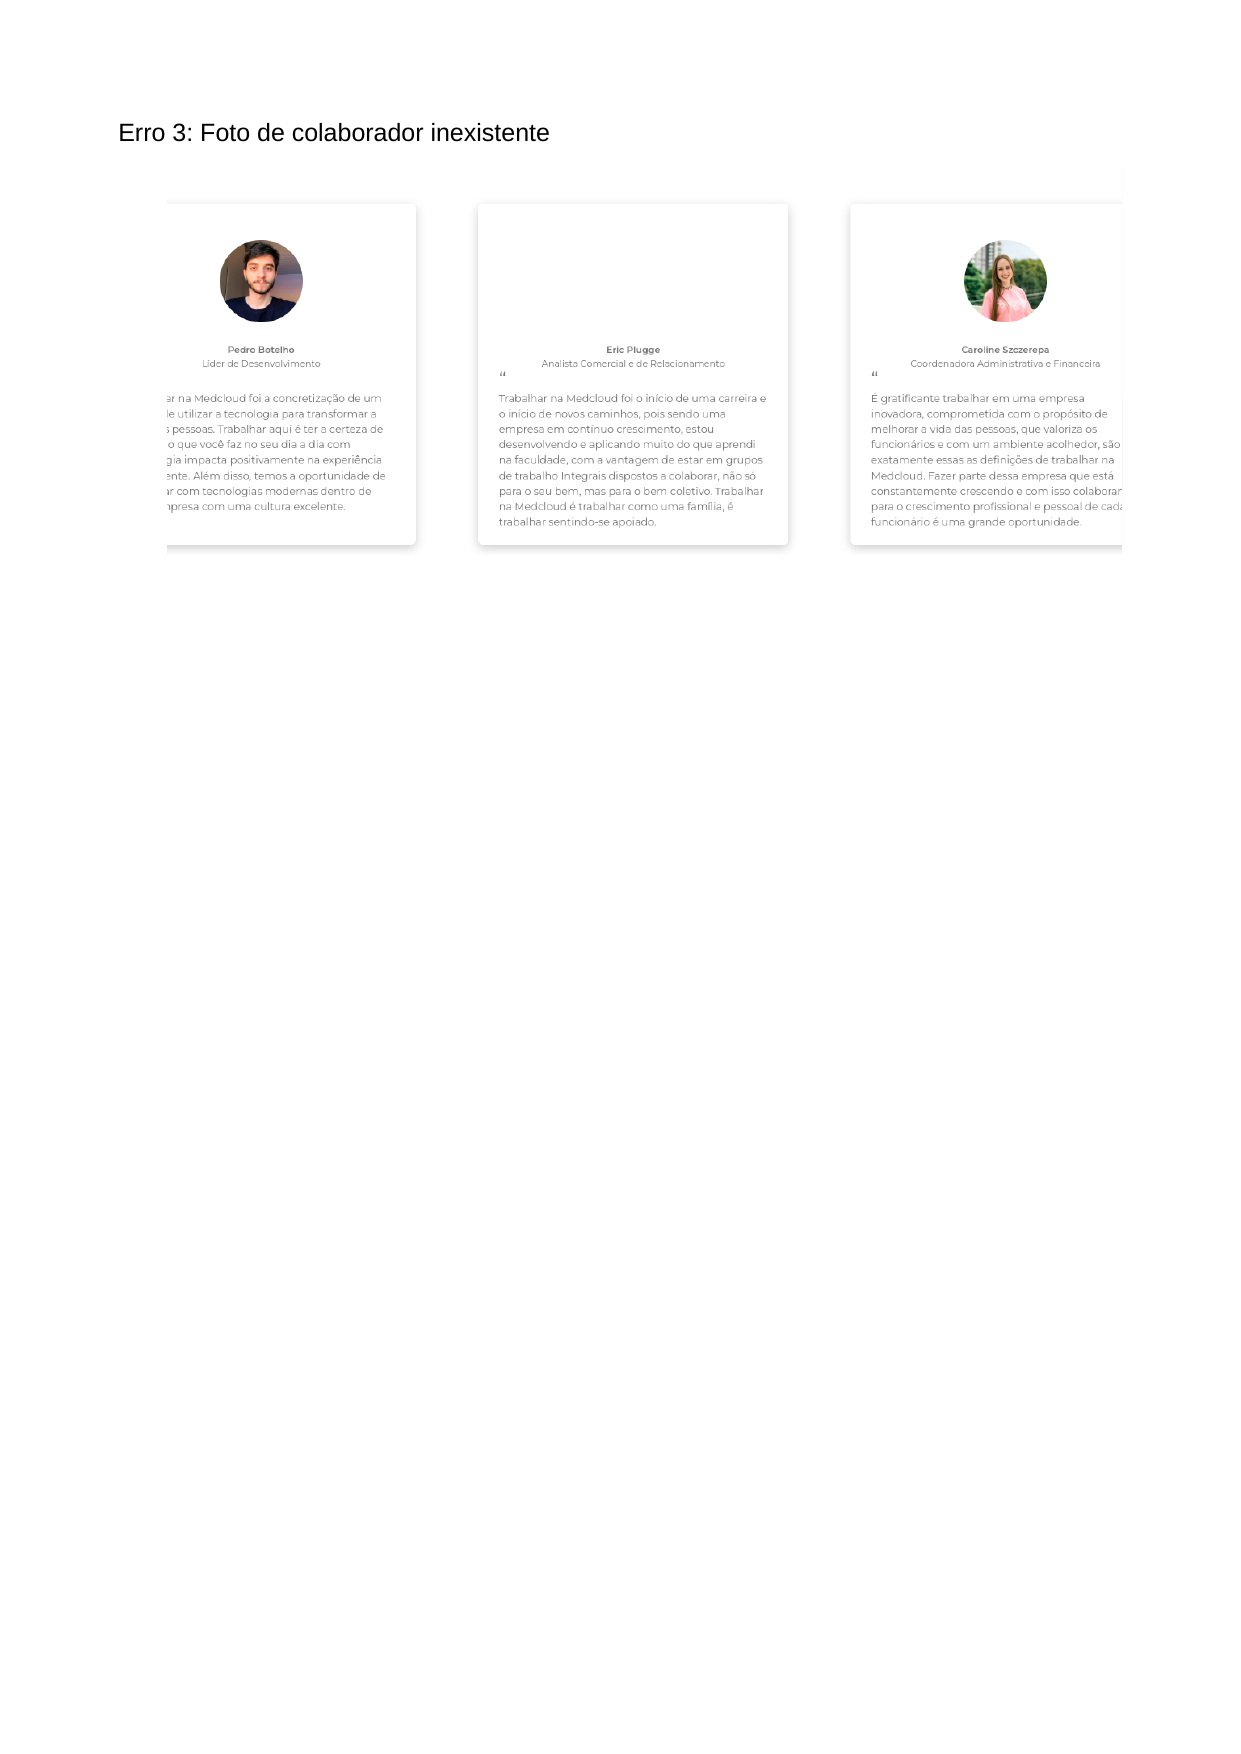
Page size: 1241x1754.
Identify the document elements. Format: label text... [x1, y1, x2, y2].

text Erro 3: Foto de colaborador inexistente [118, 118, 1122, 147]
picture [167, 163, 1123, 555]
